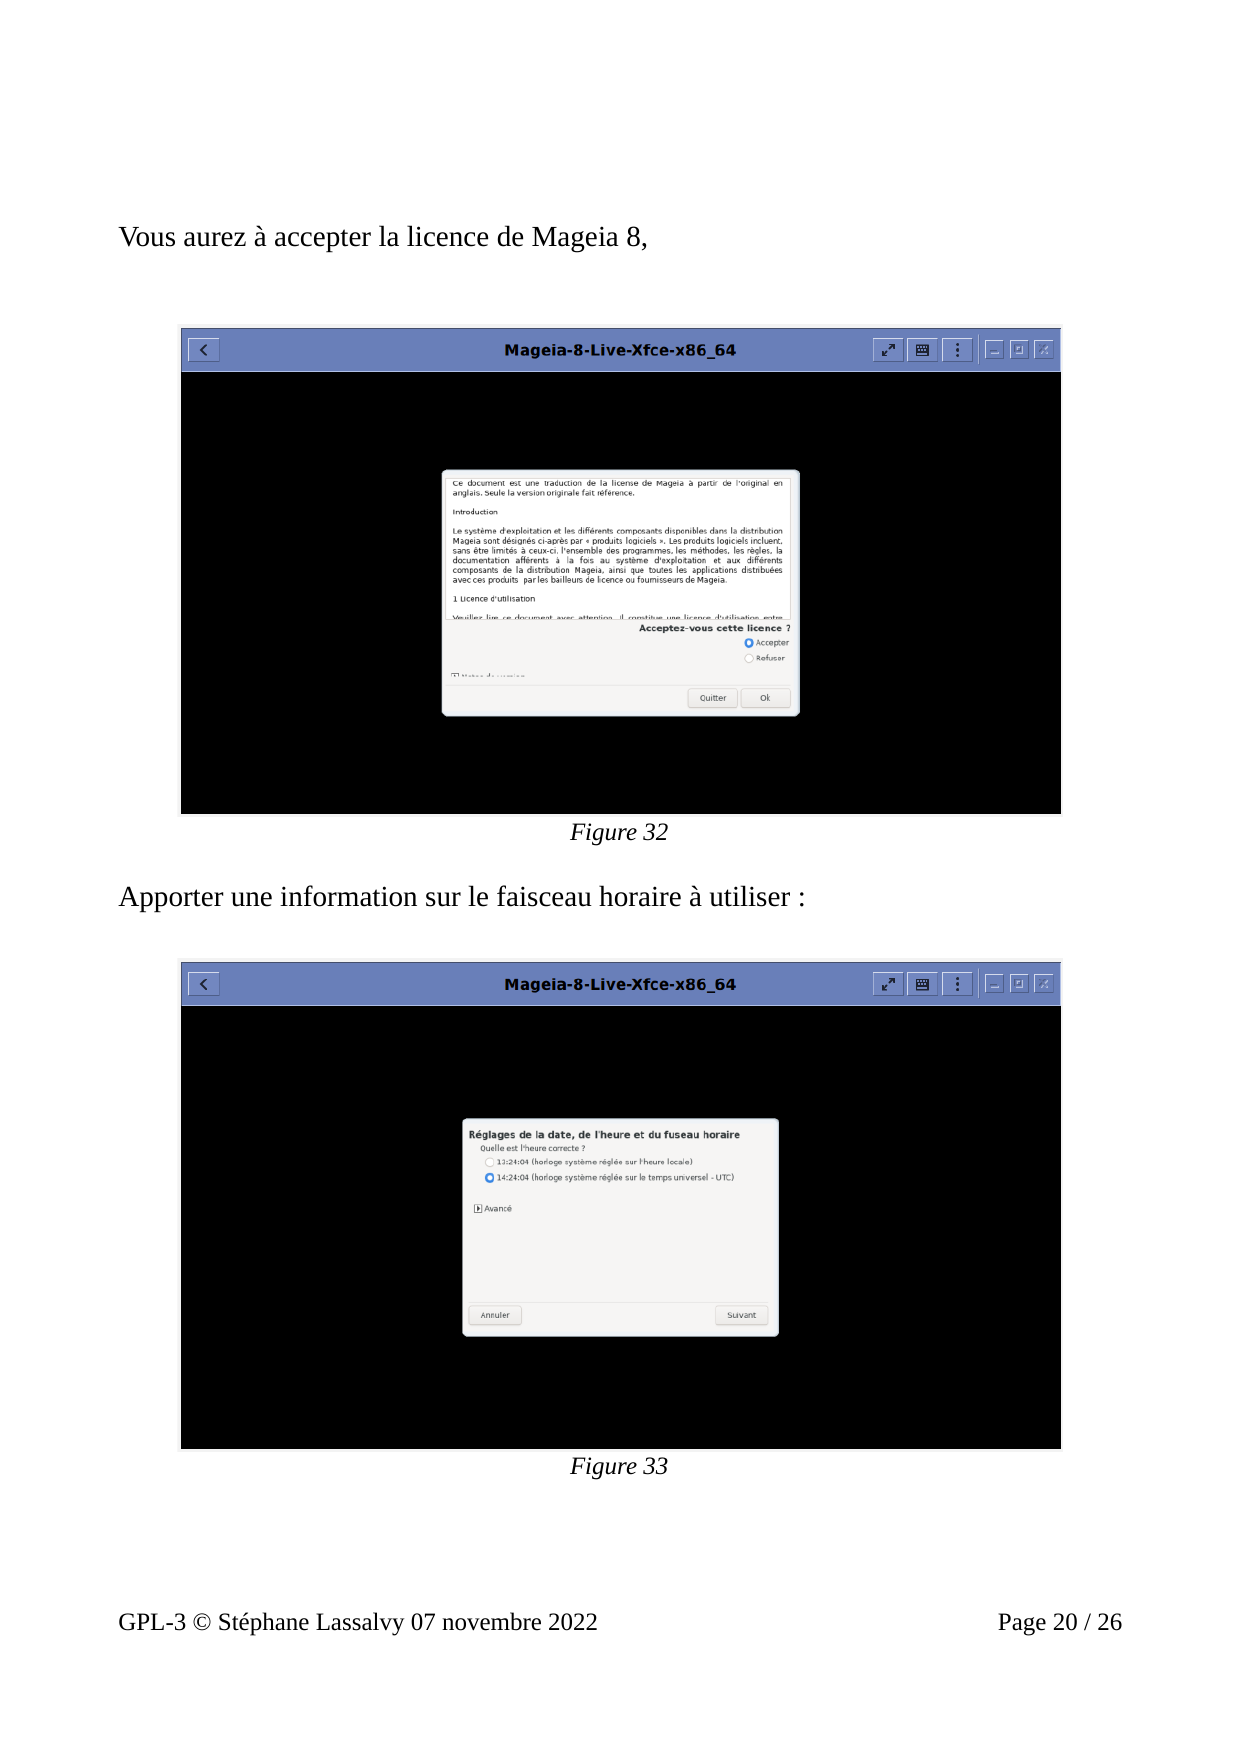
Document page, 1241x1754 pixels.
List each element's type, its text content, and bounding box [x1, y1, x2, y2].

text Apporter une information sur le faisceau horaire à utiliser : [118, 879, 1122, 913]
picture [177, 958, 1063, 1452]
text Vous aurez à accepter la licence de Mageia 8, [118, 219, 1122, 252]
picture [177, 324, 1063, 817]
text Figure 32 [177, 817, 1063, 846]
text Figure 33 [177, 1452, 1063, 1480]
